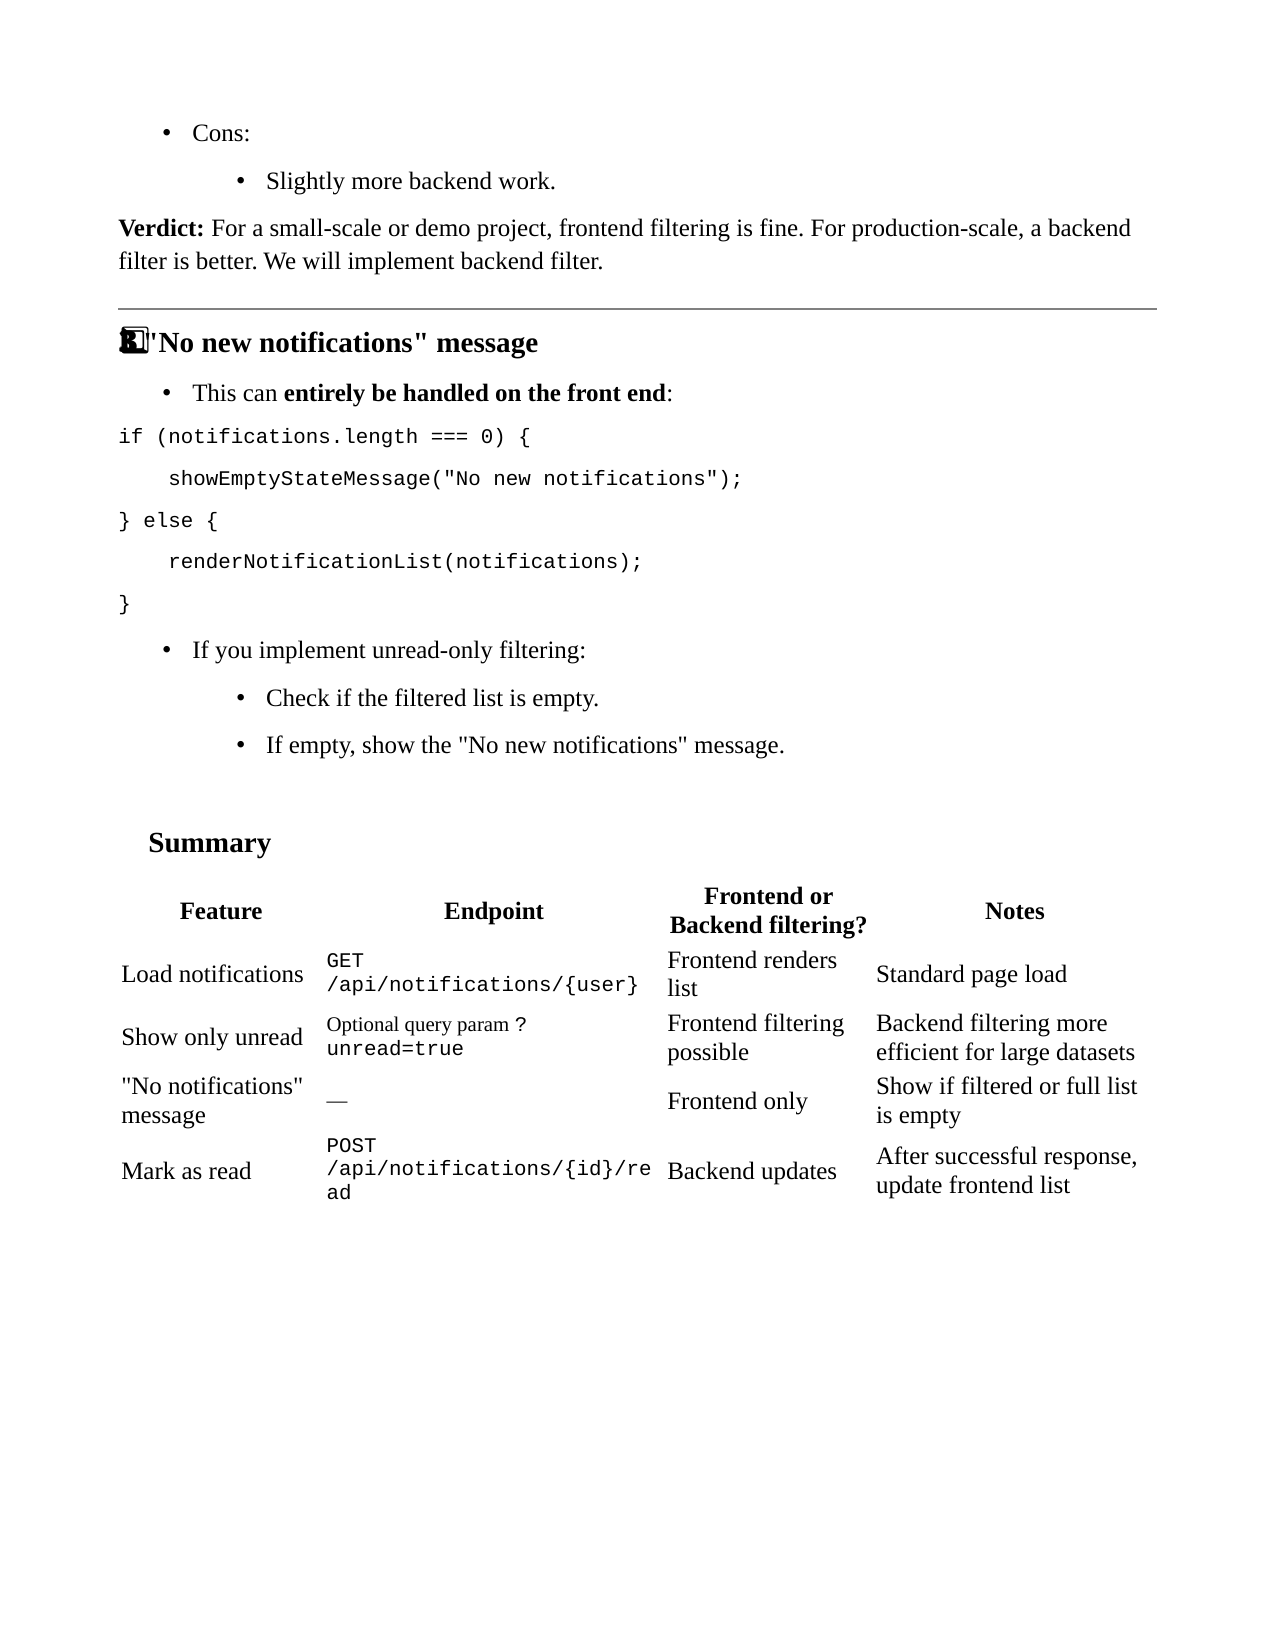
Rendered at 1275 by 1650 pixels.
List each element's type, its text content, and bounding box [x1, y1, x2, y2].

table_header Endpoint [324, 879, 664, 942]
table_header Notes [873, 879, 1157, 942]
text Verdict: For a small-scale or demo project, frontend filtering is fine. For production-scale, a backend filter is better. We will implement backend filter. [118, 213, 1157, 275]
list Check if the filtered list is empty. [236, 683, 1157, 711]
table_cell Backend updates [664, 1132, 873, 1209]
list Slightly more backend work. [236, 166, 1157, 194]
table_cell Backend filtering more efficient for large datasets [873, 1005, 1157, 1068]
table_cell Frontend only [664, 1069, 873, 1132]
table_cell "No notifications" message [118, 1069, 323, 1132]
subtitle ✅ Summary [118, 825, 1157, 859]
table_cell Standard page load [873, 942, 1157, 1005]
text if (notifications.length === 0) { [118, 426, 1157, 450]
table_cell Mark as read [118, 1132, 323, 1209]
table_cell Frontend renders list [664, 942, 873, 1005]
table_header Feature [118, 879, 323, 942]
text } else { [118, 510, 1157, 533]
table_cell Frontend filtering possible [664, 1005, 873, 1068]
table_cell — [324, 1069, 664, 1132]
table_cell After successful response, update frontend list [873, 1132, 1157, 1209]
table_header Frontend or Backend filtering? [664, 879, 873, 942]
table_cell Show if filtered or full list is empty [873, 1069, 1157, 1132]
text renderNotificationList(notifications); [118, 551, 1157, 575]
list Cons: [162, 118, 1157, 147]
text showEmptyStateMessage("No new notifications"); [118, 468, 1157, 492]
list If you implement unread-only filtering: [162, 635, 1157, 664]
table_cell Load notifications [118, 942, 323, 1005]
text } [118, 593, 1157, 617]
subtitle 3️⃣ "No new notifications" message [118, 325, 1157, 359]
table_cell GET /api/notifications/{user} [324, 942, 664, 1005]
table_cell POST /api/notifications/{id}/read [324, 1132, 664, 1209]
table_cell Optional query param ?unread=true [324, 1005, 664, 1068]
list If empty, show the "No new notifications" message. [236, 730, 1157, 759]
list This can entirely be handled on the front end: [162, 378, 1157, 407]
table_cell Show only unread [118, 1005, 323, 1068]
